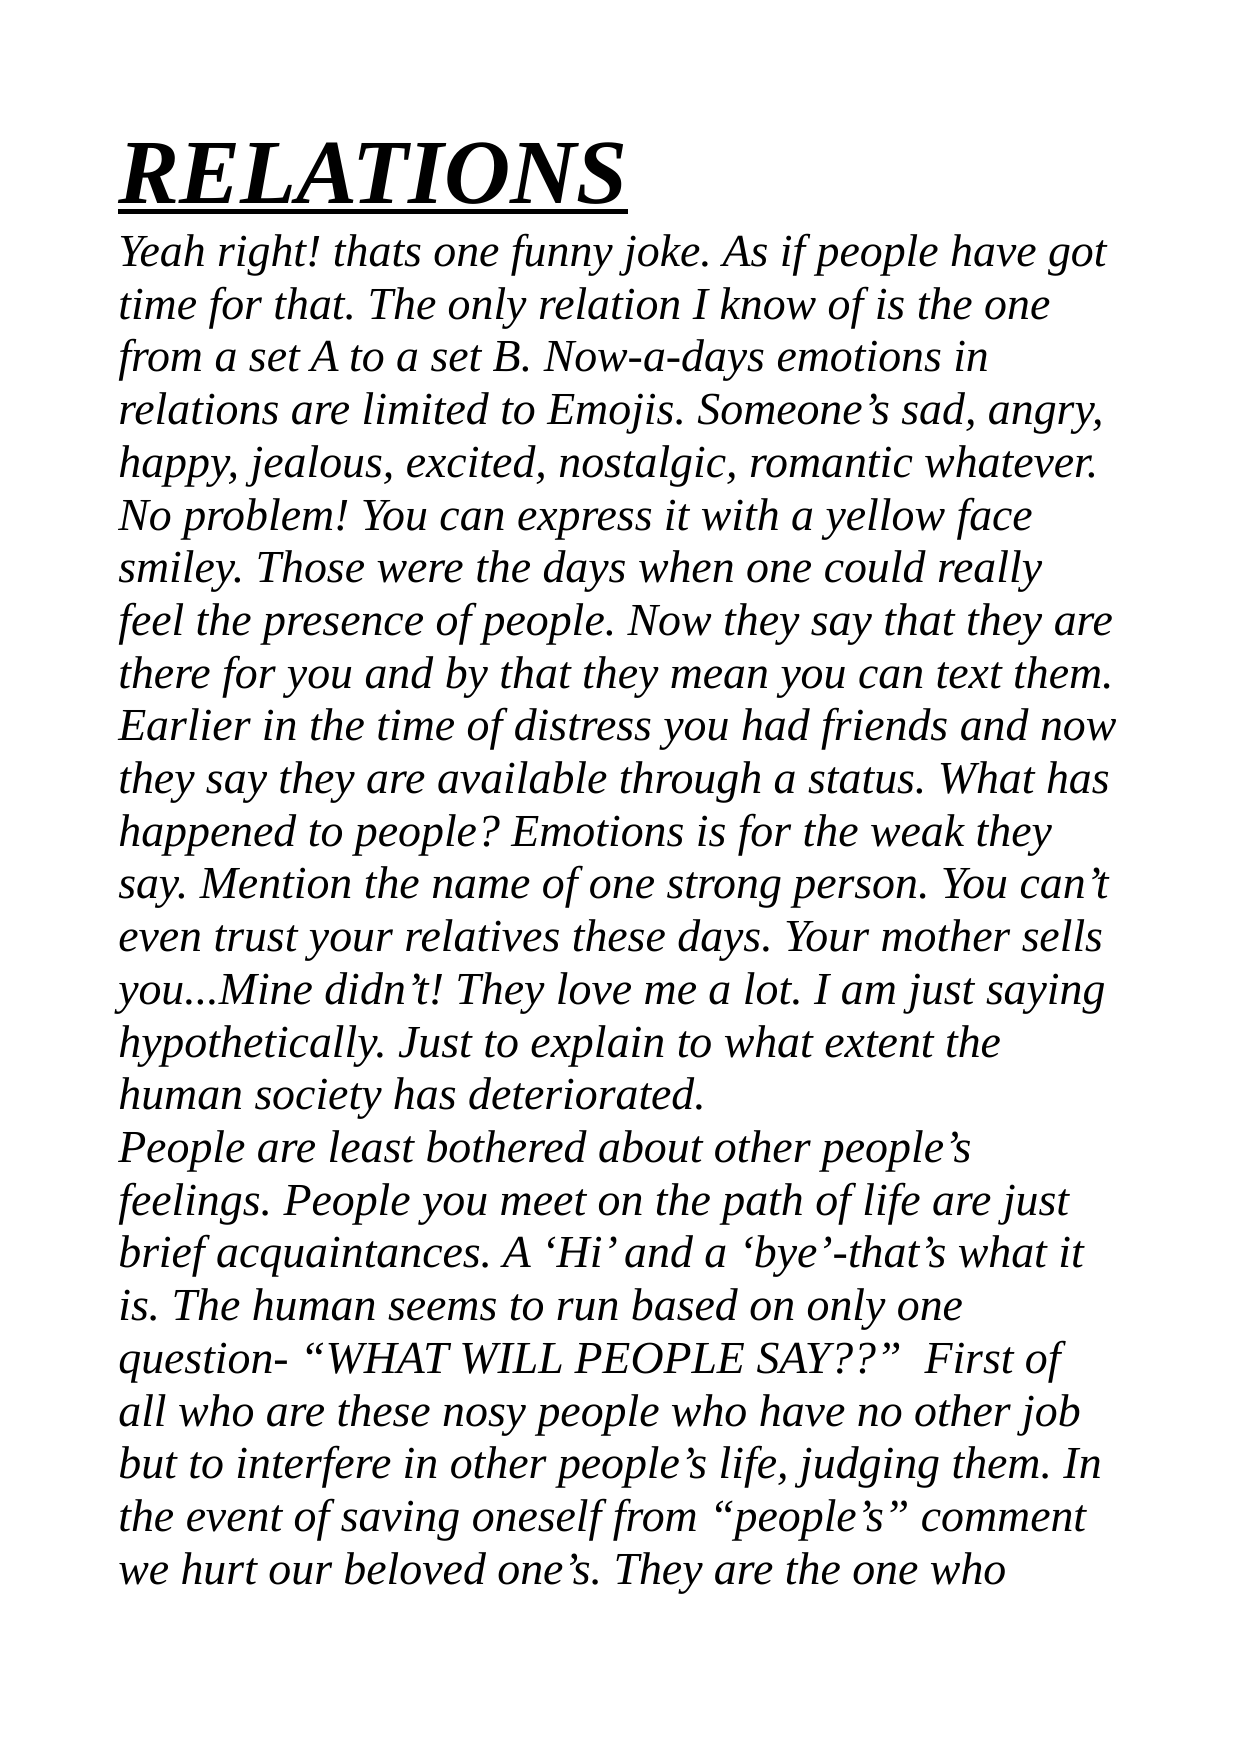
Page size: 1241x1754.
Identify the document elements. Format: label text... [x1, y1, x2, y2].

text People are least bothered about other people’s feelings. People you meet on the path of life are just brief acquaintances. A ‘Hi’ and a ‘bye’-that’s what it is. The human seems to run based on only one question- “WHAT WILL PEOPLE SAY??” First of all who are these nosy people who have no other job but to interfere in other people’s life, judging them. In the event of saving oneself from “people’s” comment we hurt our beloved one’s. They are the one who [118, 1119, 1122, 1594]
text RELATIONS [118, 118, 1122, 223]
text Yeah right! thats one funny joke. As if people have got time for that. The only relation I know of is the one from a set A to a set B. Now-a-days emotions in relations are limited to Emojis. Someone’s sad, angry, happy, jealous, excited, nostalgic, romantic whatever. No problem! You can express it with a yellow face smiley. Those were the days when one could really feel the presence of people. Now they say that they are there for you and by that they mean you can text them. Earlier in the time of distress you had friends and now they say they are available through a status. What has happened to people? Emotions is for the weak they say. Mention the name of one strong person. You can’t even trust your relatives these days. Your mother sells you...Mine didn’t! They love me a lot. I am just saying hypothetically. Just to explain to what extent the human society has deteriorated. [118, 223, 1122, 1119]
